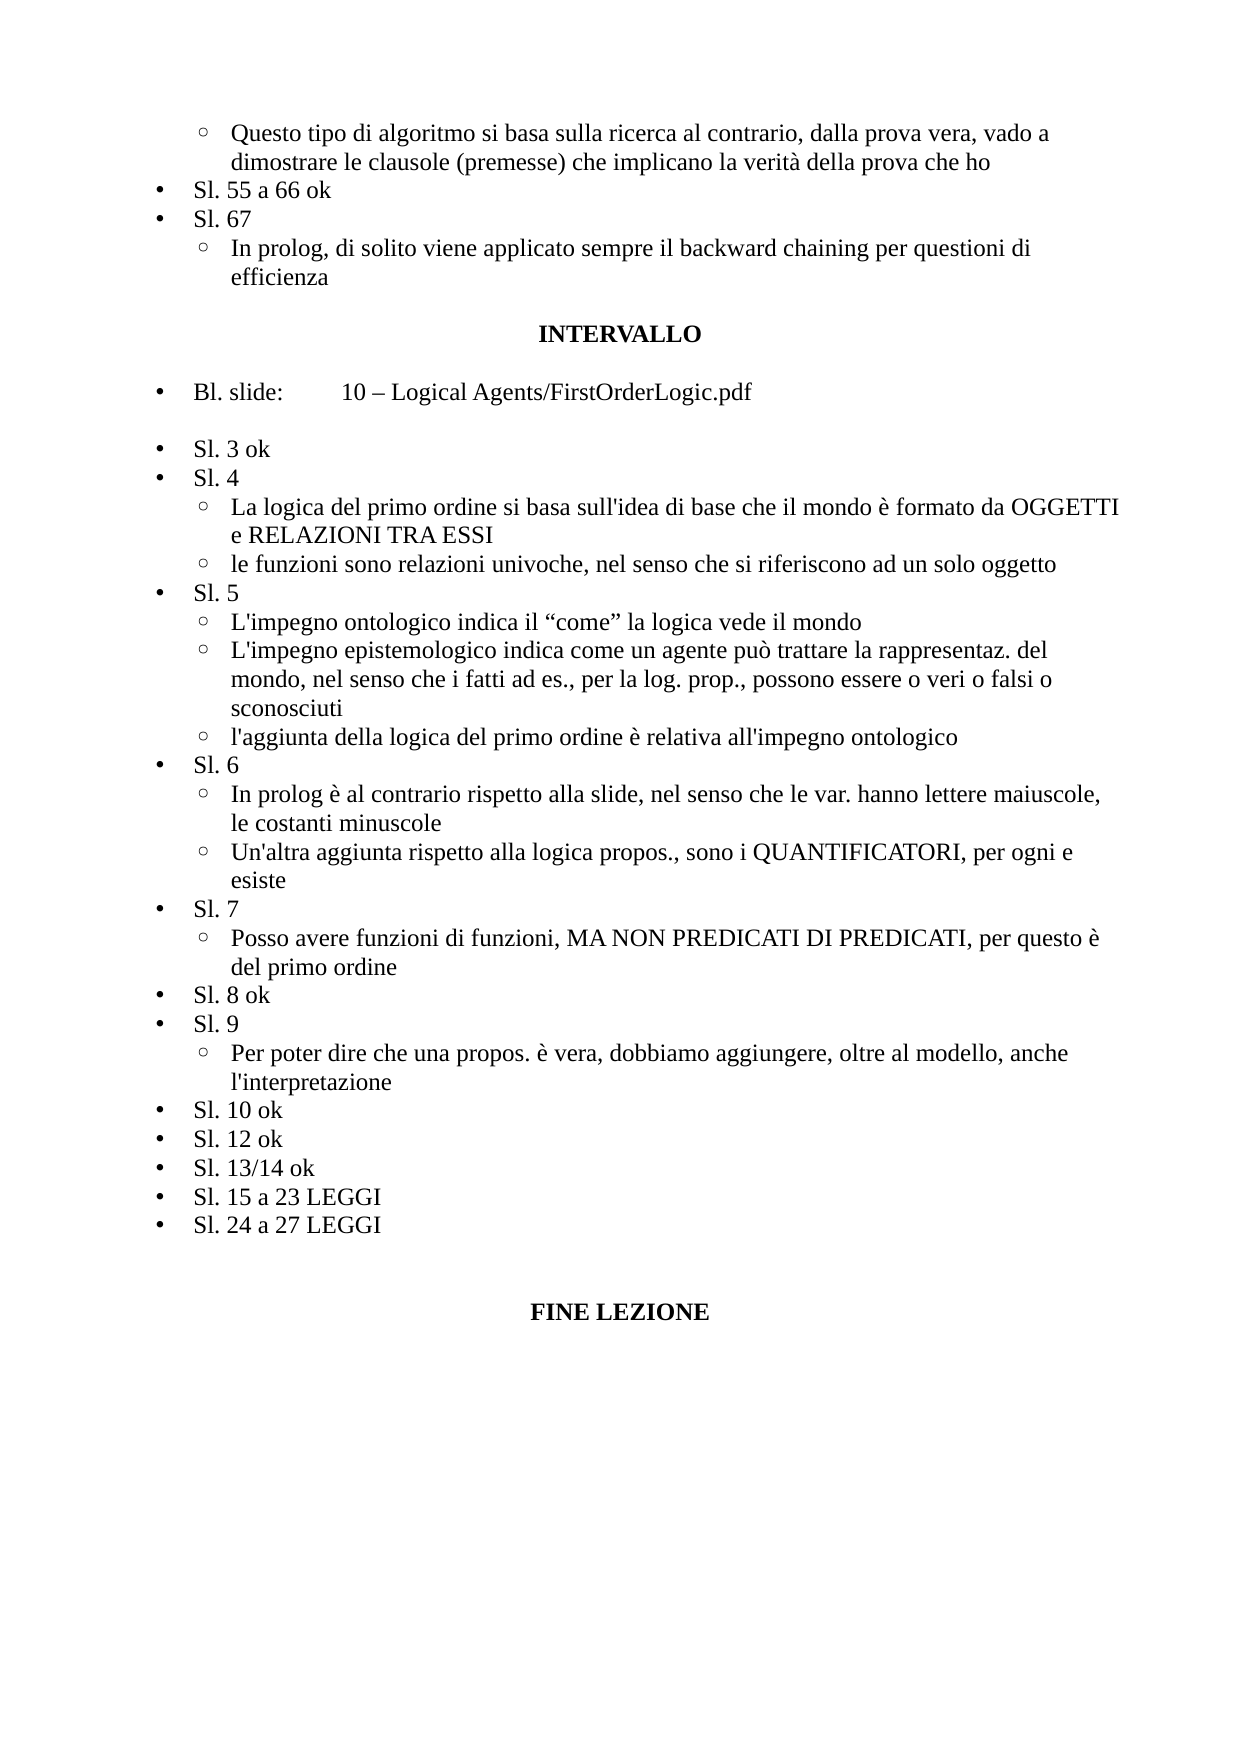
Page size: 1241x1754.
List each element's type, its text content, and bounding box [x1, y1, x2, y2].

list Sl. 5 [156, 578, 1122, 607]
list La logica del primo ordine si basa sull'idea di base che il mondo è formato da OGGETTI e RELAZIONI TRA ESSI [193, 492, 1122, 549]
text FINE LEZIONE [118, 1297, 1122, 1326]
list Per poter dire che una propos. è vera, dobbiamo aggiungere, oltre al modello, anche l'interpretazione [193, 1038, 1122, 1096]
list Sl. 7 [156, 894, 1122, 923]
list Sl. 13/14 ok [156, 1153, 1122, 1182]
list In prolog è al contrario rispetto alla slide, nel senso che le var. hanno lettere maiuscole, le costanti minuscole [193, 779, 1122, 837]
list Sl. 55 a 66 ok [156, 176, 1122, 204]
list Sl. 6 [156, 751, 1122, 779]
list In prolog, di solito viene applicato sempre il backward chaining per questioni di efficienza [193, 233, 1122, 291]
list Sl. 67 [156, 204, 1122, 233]
list l'aggiunta della logica del primo ordine è relativa all'impegno ontologico [193, 722, 1122, 751]
list le funzioni sono relazioni univoche, nel senso che si riferiscono ad un solo oggetto [193, 549, 1122, 578]
list Bl. slide: 10 – Logical Agents/FirstOrderLogic.pdf [156, 377, 1122, 406]
list Sl. 4 [156, 463, 1122, 492]
list Sl. 10 ok [156, 1096, 1122, 1124]
list Questo tipo di algoritmo si basa sulla ricerca al contrario, dalla prova vera, vado a dimostrare le clausole (premesse) che implicano la verità della prova che ho [193, 118, 1122, 176]
list Sl. 12 ok [156, 1124, 1122, 1153]
list L'impegno ontologico indica il “come” la logica vede il mondo [193, 607, 1122, 636]
list Sl. 15 a 23 LEGGI [156, 1182, 1122, 1211]
list Sl. 24 a 27 LEGGI [156, 1211, 1122, 1239]
list Sl. 3 ok [156, 434, 1122, 463]
list Sl. 8 ok [156, 981, 1122, 1009]
list Posso avere funzioni di funzioni, MA NON PREDICATI DI PREDICATI, per questo è del primo ordine [193, 923, 1122, 981]
list L'impegno epistemologico indica come un agente può trattare la rappresentaz. del mondo, nel senso che i fatti ad es., per la log. prop., possono essere o veri o falsi o sconosciuti [193, 636, 1122, 722]
list Un'altra aggiunta rispetto alla logica propos., sono i QUANTIFICATORI, per ogni e esiste [193, 837, 1122, 894]
text INTERVALLO [118, 319, 1122, 348]
list Sl. 9 [156, 1009, 1122, 1038]
